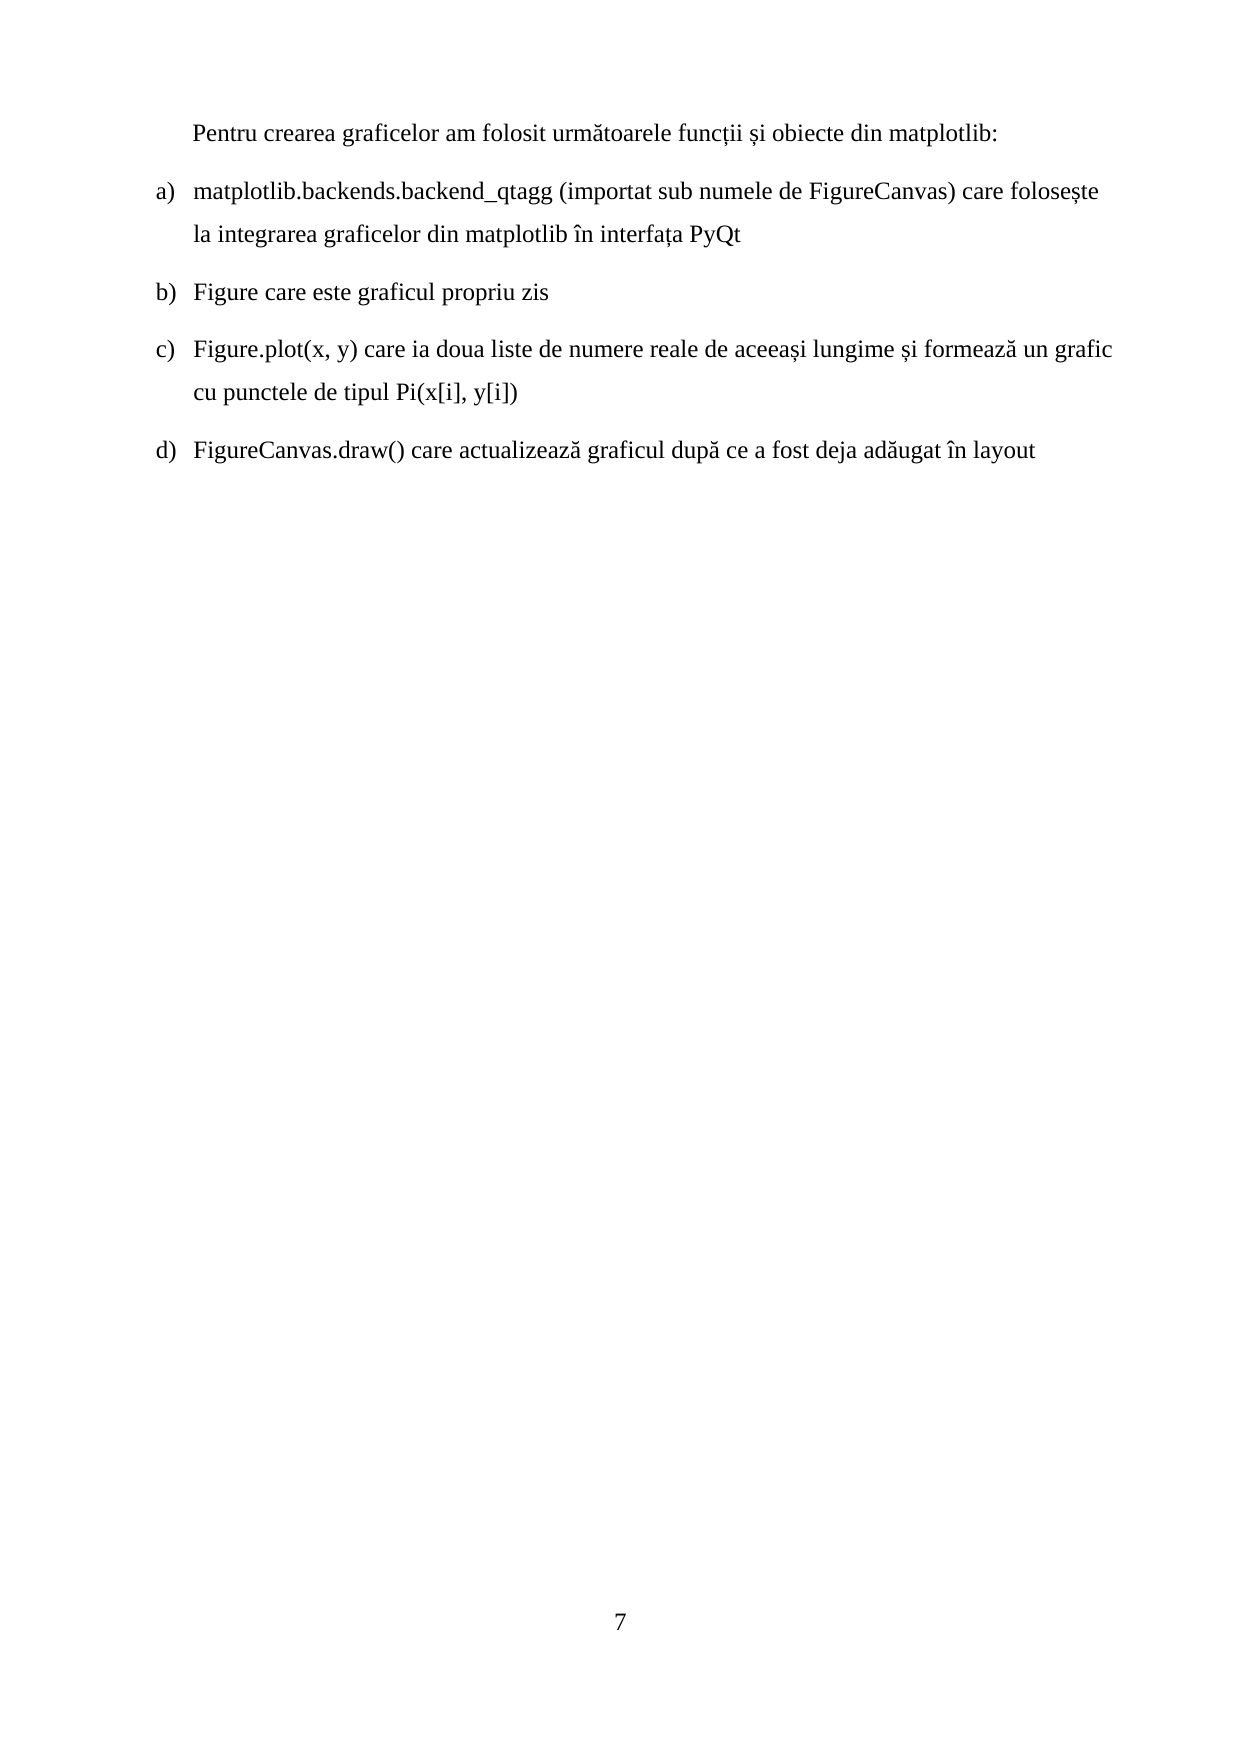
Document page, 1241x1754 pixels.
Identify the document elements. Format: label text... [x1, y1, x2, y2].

text Pentru crearea graficelor am folosit următoarele funcții și obiecte din matplotlib: [118, 118, 1122, 147]
list matplotlib.backends.backend_qtagg (importat sub numele de FigureCanvas) care folosește la integrarea graficelor din matplotlib în interfața PyQt [156, 176, 1122, 248]
list Figure care este graficul propriu zis [156, 277, 1122, 305]
list Figure.plot(x, y) care ia doua liste de numere reale de aceeași lungime și formează un grafic cu punctele de tipul Pi(x[i], y[i]) [156, 334, 1122, 406]
list FigureCanvas.draw() care actualizează graficul după ce a fost deja adăugat în layout [156, 435, 1122, 464]
